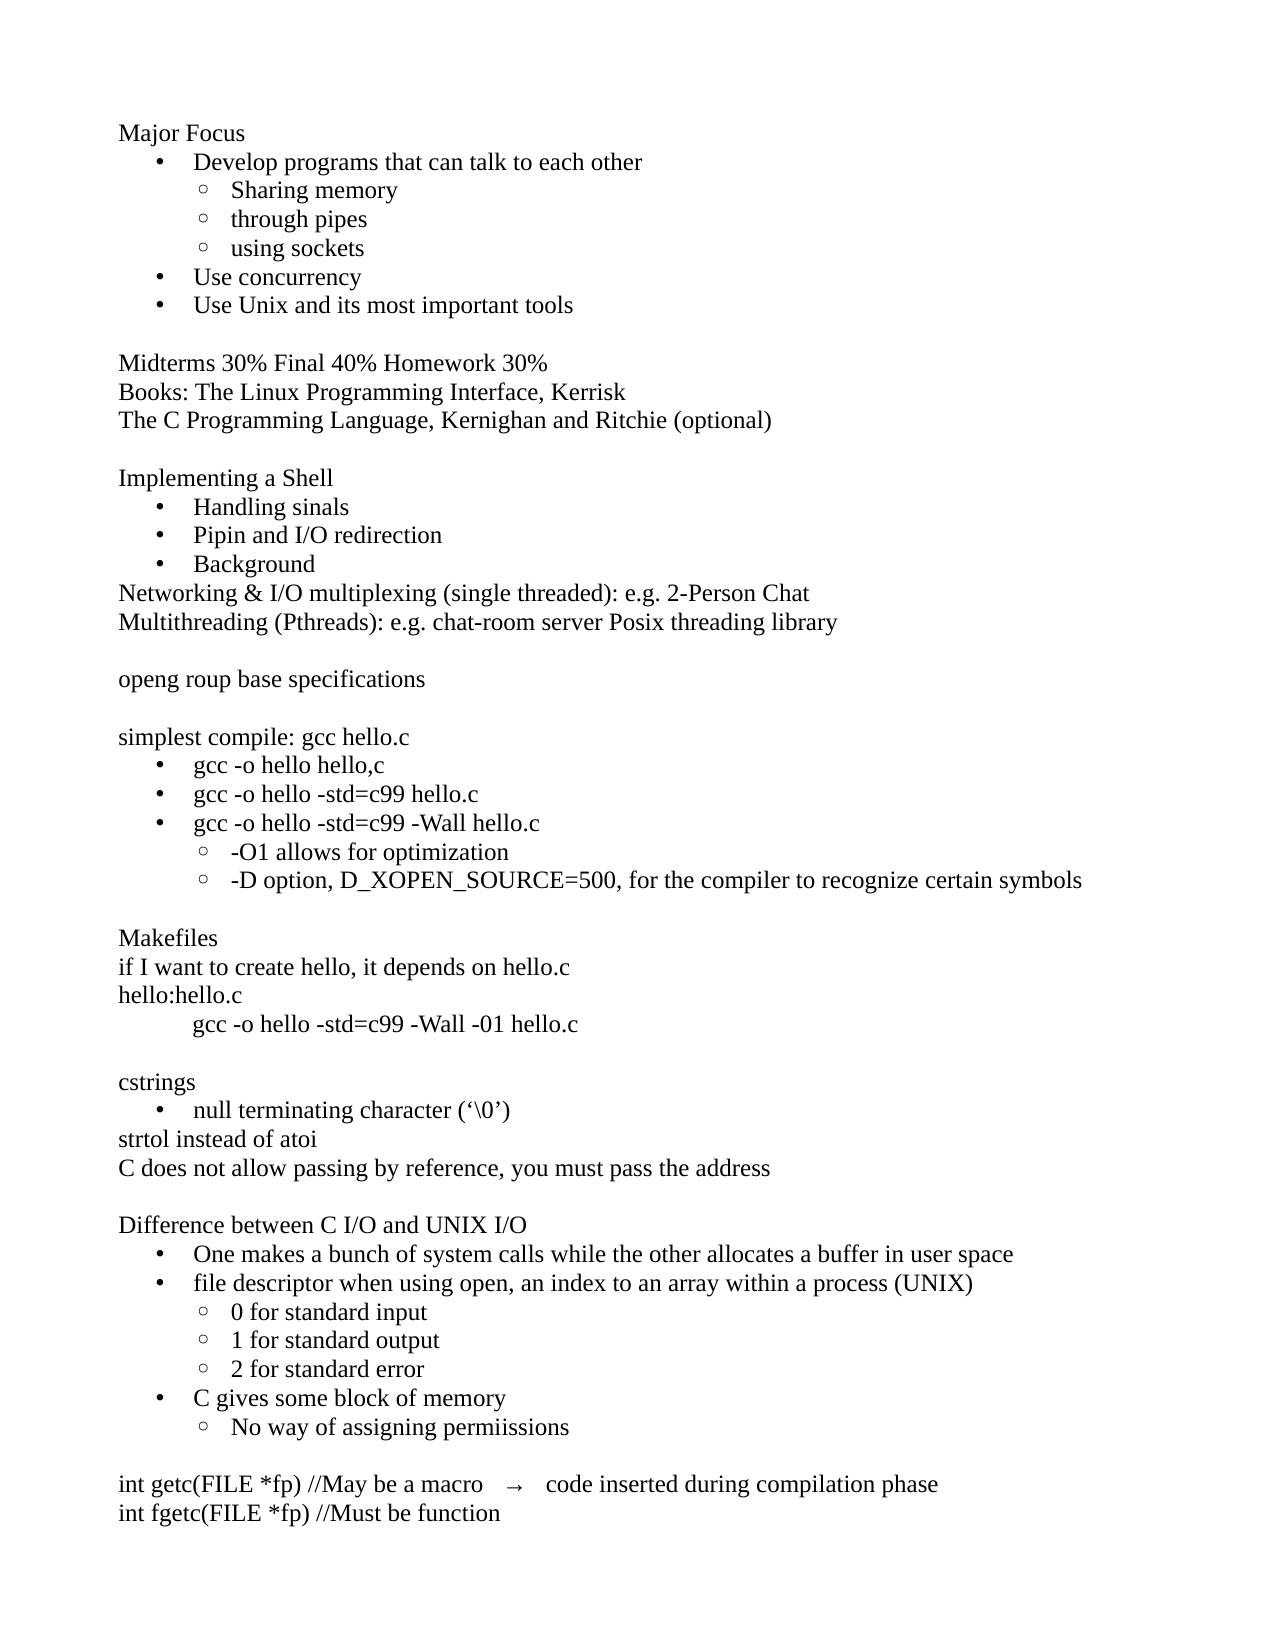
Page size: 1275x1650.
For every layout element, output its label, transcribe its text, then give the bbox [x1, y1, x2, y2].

text The C Programming Language, Kernighan and Ritchie (optional) [118, 406, 1157, 434]
list 2 for standard error [193, 1354, 1157, 1383]
list C gives some block of memory [156, 1383, 1157, 1412]
list Background [156, 549, 1157, 578]
text Major Focus [118, 118, 1157, 147]
list through pipes [193, 204, 1157, 233]
text int fgetc(FILE *fp) //Must be function [118, 1498, 1157, 1527]
text Makefiles [118, 923, 1157, 952]
text if I want to create hello, it depends on hello.c [118, 952, 1157, 981]
list -D option, D_XOPEN_SOURCE=500, for the compiler to recognize certain symbols [193, 866, 1157, 894]
text Networking & I/O multiplexing (single threaded): e.g. 2-Person Chat [118, 578, 1157, 607]
list Pipin and I/O redirection [156, 521, 1157, 549]
text openg roup base specifications [118, 664, 1157, 693]
text cstrings [118, 1067, 1157, 1096]
list 0 for standard input [193, 1297, 1157, 1326]
text Difference between C I/O and UNIX I/O [118, 1211, 1157, 1239]
list Use Unix and its most important tools [156, 291, 1157, 319]
text strtol instead of atoi [118, 1124, 1157, 1153]
list 1 for standard output [193, 1326, 1157, 1354]
list using sockets [193, 233, 1157, 262]
text C does not allow passing by reference, you must pass the address [118, 1153, 1157, 1182]
list -O1 allows for optimization [193, 837, 1157, 866]
list One makes a bunch of system calls while the other allocates a buffer in user space [156, 1239, 1157, 1268]
text Multithreading (Pthreads): e.g. chat-room server Posix threading library [118, 607, 1157, 636]
list gcc -o hello -std=c99 hello.c [156, 779, 1157, 808]
text hello:hello.c [118, 981, 1157, 1009]
text Implementing a Shell [118, 463, 1157, 492]
list No way of assigning permiissions [193, 1412, 1157, 1441]
text Books: The Linux Programming Interface, Kerrisk [118, 377, 1157, 406]
text simplest compile: gcc hello.c [118, 722, 1157, 751]
list Use concurrency [156, 262, 1157, 291]
list gcc -o hello hello,c [156, 751, 1157, 779]
list Develop programs that can talk to each other [156, 147, 1157, 176]
text int getc(FILE *fp) //May be a macro → code inserted during compilation phase [118, 1469, 1157, 1498]
text Midterms 30% Final 40% Homework 30% [118, 348, 1157, 377]
list file descriptor when using open, an index to an array within a process (UNIX) [156, 1268, 1157, 1297]
list Sharing memory [193, 176, 1157, 204]
text gcc -o hello -std=c99 -Wall -01 hello.c [118, 1009, 1157, 1038]
list Handling sinals [156, 492, 1157, 521]
list gcc -o hello -std=c99 -Wall hello.c [156, 808, 1157, 837]
list null terminating character (‘\0’) [156, 1096, 1157, 1124]
